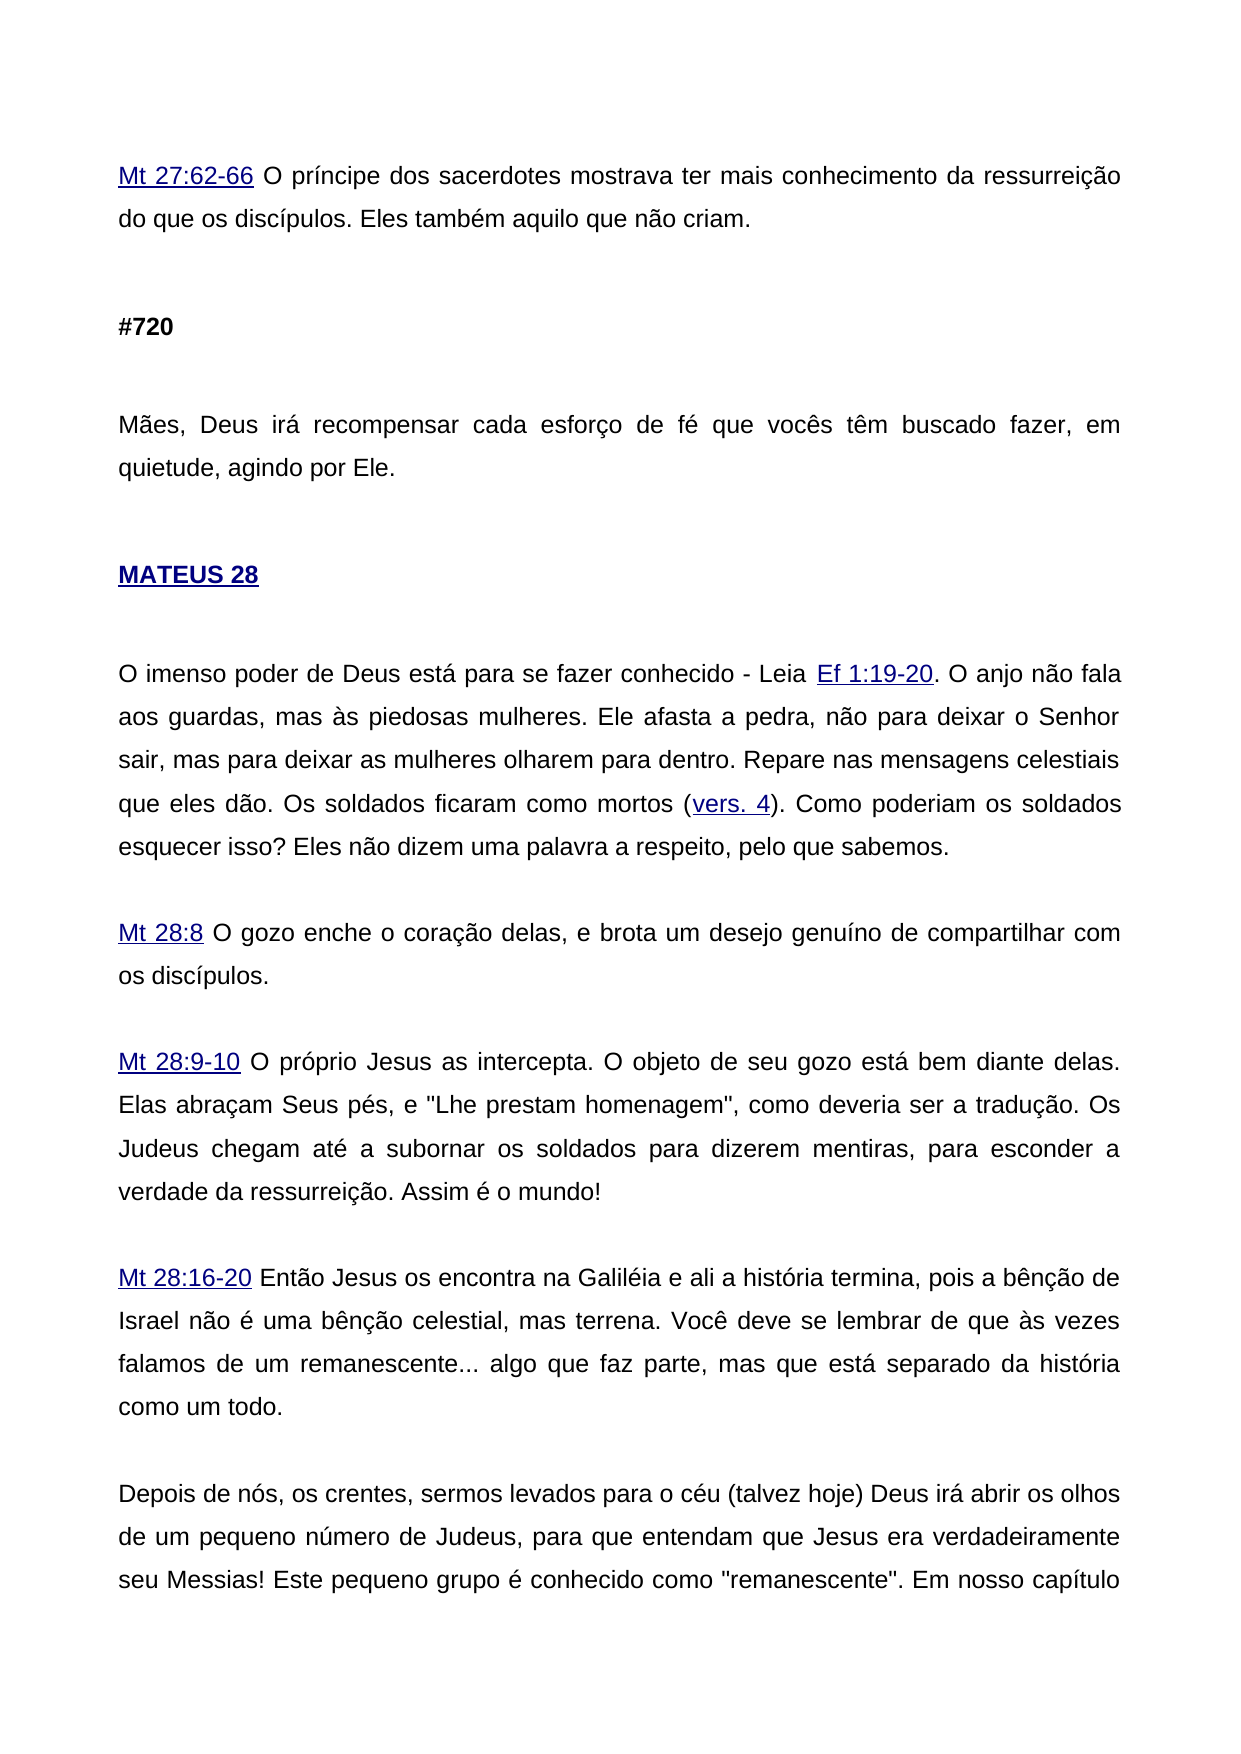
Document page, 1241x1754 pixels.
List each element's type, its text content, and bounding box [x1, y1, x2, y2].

text Depois de nós, os crentes, sermos levados para o céu (talvez hoje) Deus irá abrir os olhos de um pequeno número de Judeus, para que entendam que Jesus era verdadeiramente seu Messias! Este pequeno grupo é conhecido como "remanescente". Em nosso capítulo [118, 1478, 1122, 1593]
text Mt 28:16-20 Então Jesus os encontra na Galiléia e ali a história termina, pois a bênção de Israel não é uma bênção celestial, mas terrena. Você deve se lembrar de que às vezes falamos de um remanescente... algo que faz parte, mas que está separado da história como um todo. [118, 1263, 1122, 1421]
text Mães, Deus irá recompensar cada esforço de fé que vocês têm buscado fazer, em quietude, agindo por Ele. [118, 410, 1122, 482]
text O imenso poder de Deus está para se fazer conhecido - Leia Ef 1:19-20. O anjo não fala aos guardas, mas às piedosas mulheres. Ele afasta a pedra, não para deixar o Senhor sair, mas para deixar as mulheres olharem para dentro. Repare nas mensagens celestiais que eles dão. Os soldados ficaram como mortos (vers. 4). Como poderiam os soldados esquecer isso? Eles não dizem uma palavra a respeito, pelo que sabemos. [118, 659, 1122, 860]
subtitle MATEUS 28 [118, 560, 1122, 589]
text Mt 28:8 O gozo enche o coração delas, e brota um desejo genuíno de compartilhar com os discípulos. [118, 918, 1122, 990]
text Mt 27:62-66 O príncipe dos sacerdotes mostrava ter mais conhecimento da ressurreição do que os discípulos. Eles também aquilo que não criam. [118, 161, 1122, 233]
text Mt 28:9-10 O próprio Jesus as intercepta. O objeto de seu gozo está bem diante delas. Elas abraçam Seus pés, e "Lhe prestam homenagem", como deveria ser a tradução. Os Judeus chegam até a subornar os soldados para dizerem mentiras, para esconder a verdade da ressurreição. Assim é o mundo! [118, 1047, 1122, 1205]
subtitle #720 [118, 311, 1122, 340]
